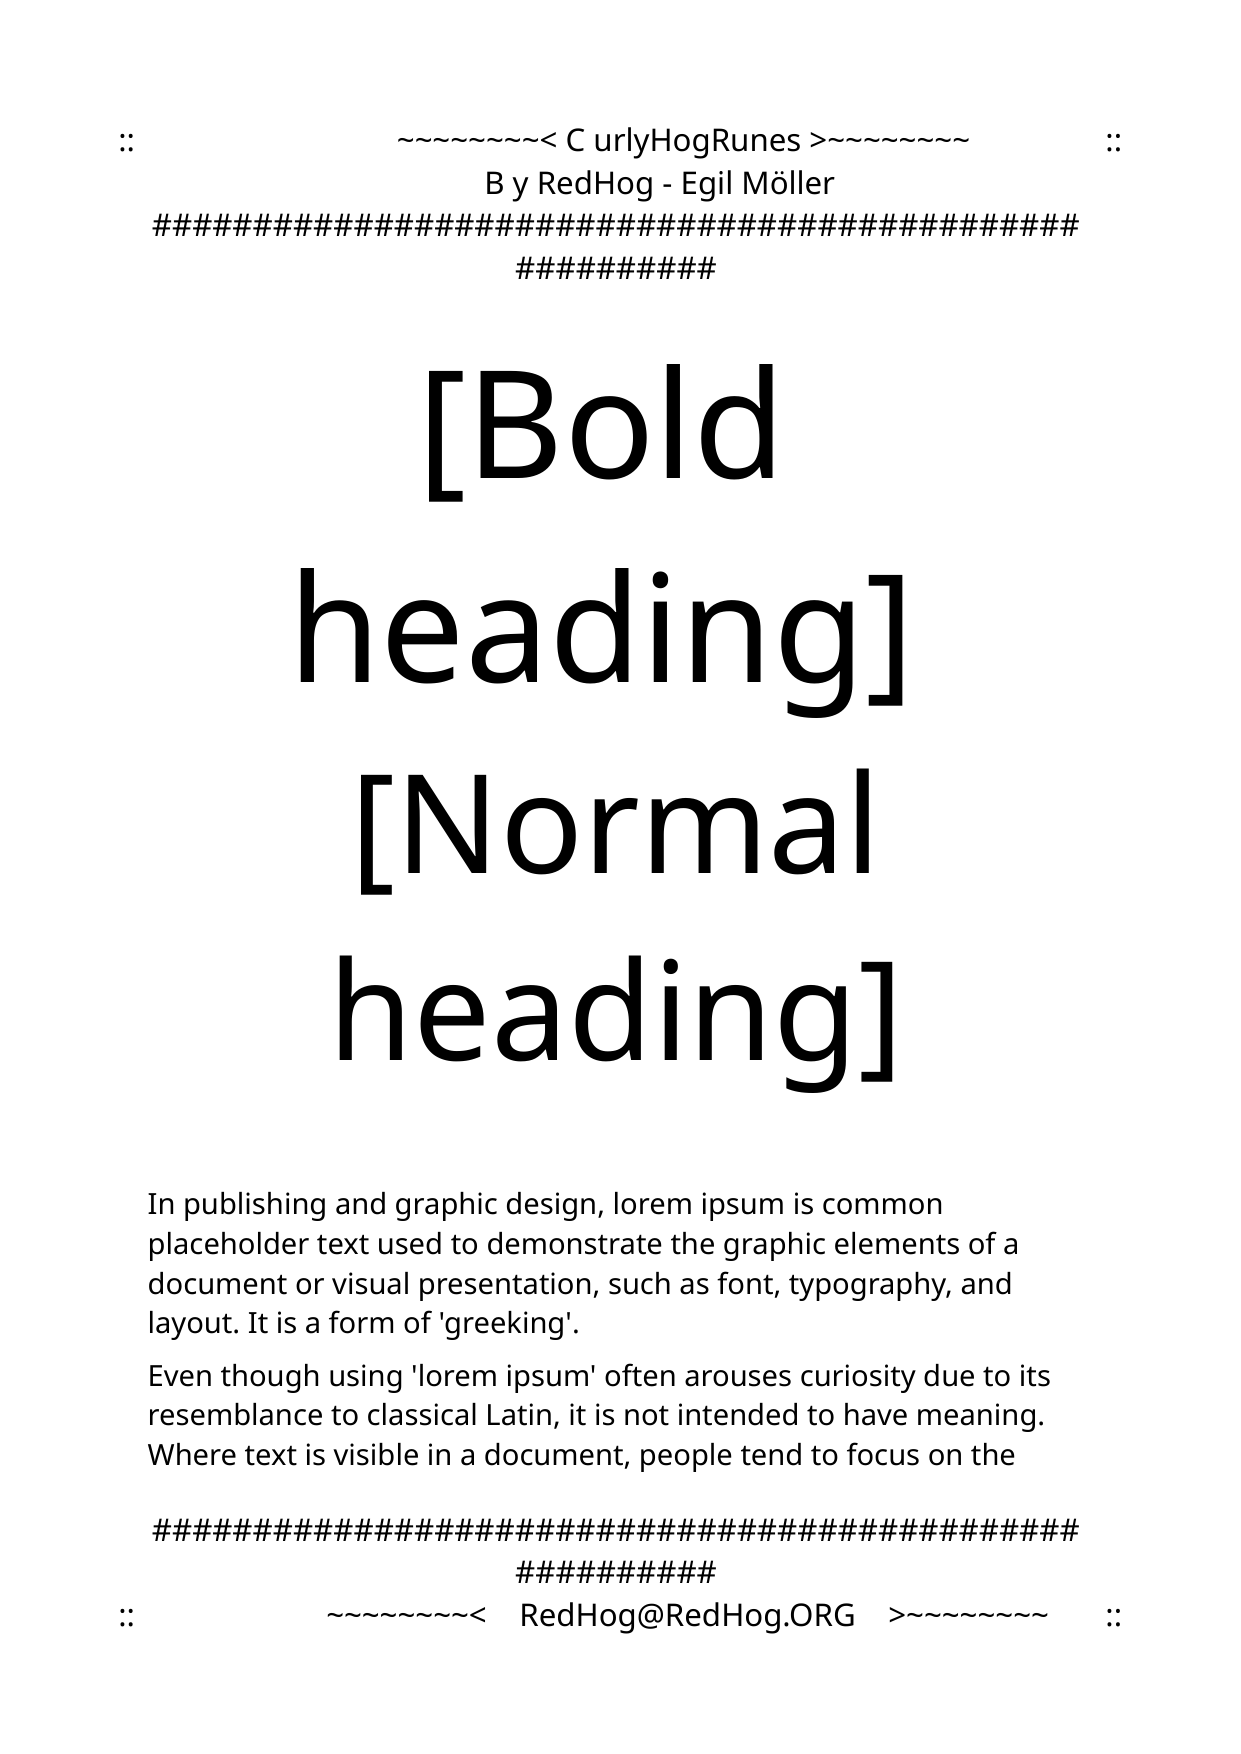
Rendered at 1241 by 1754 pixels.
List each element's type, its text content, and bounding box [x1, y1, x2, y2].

text [Normal heading] [147, 727, 1084, 1101]
text Even though using 'lorem ipsum' often arouses curiosity due to its resemblance to classical Latin, it is not intended to have meaning. Where text is visible in a document, people tend to focus on the [147, 1355, 1084, 1474]
text In publishing and graphic design, lorem ipsum is common placeholder text used to demonstrate the graphic elements of a document or visual presentation, such as font, typography, and layout. It is a form of 'greeking'. [147, 1184, 1084, 1342]
text [Bold heading] [118, 318, 1084, 727]
